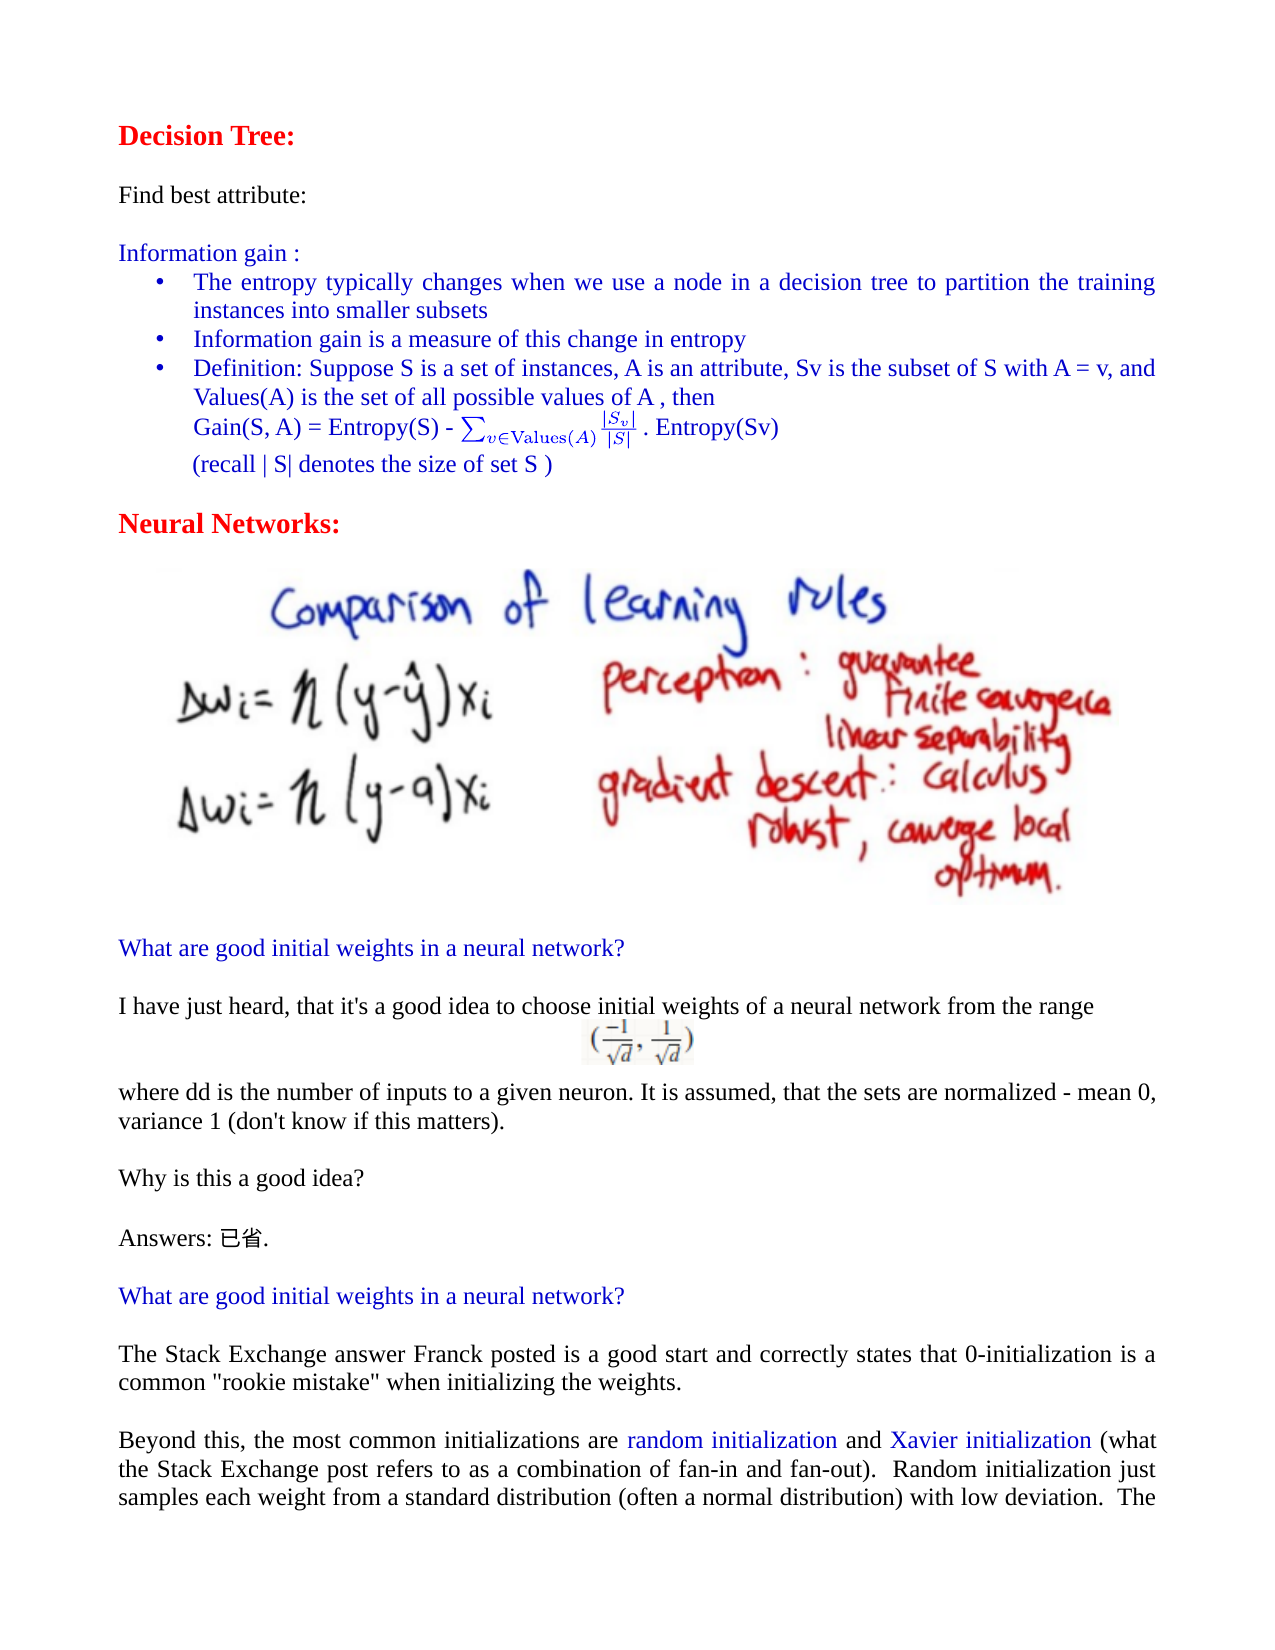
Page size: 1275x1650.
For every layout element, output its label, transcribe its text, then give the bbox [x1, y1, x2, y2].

text Decision Tree: [118, 118, 1157, 152]
text (recall | S| denotes the size of set S ) [118, 449, 1157, 477]
list The entropy typically changes when we use a node in a decision tree to partition the training instances into smaller subsets [156, 267, 1157, 324]
text I have just heard, that it's a good idea to choose initial weights of a neural network from the range [118, 991, 1157, 1019]
list Gain(S, A) = Entropy(S) [156, 410, 460, 449]
text Find best attribute: [118, 180, 1157, 209]
text Beyond this, the most common initializations are random initialization and Xavier initialization (what the Stack Exchange post refers to as a combination of fan-in and fan-out). Random initialization just samples each weight from a standard distribution (often a normal distribution) with low deviation. The [118, 1425, 1157, 1511]
text Answers: 已省. [118, 1221, 1157, 1252]
list Definition: Suppose S is a set of instances, A is an attribute, Sv is the subset of S with A = v, and Values(A) is the set of all possible values of A , then [156, 353, 1157, 410]
text What are good initial weights in a neural network? [118, 933, 1157, 962]
list - . Entropy(Sv) [637, 410, 1157, 449]
text where dd is the number of inputs to a given neuron. It is assumed, that the sets are normalized - mean 0, variance 1 (don't know if this matters). [118, 1077, 1157, 1134]
list Information gain is a measure of this change in entropy [156, 324, 1157, 353]
text Information gain : [118, 238, 1157, 267]
text Neural Networks: [118, 506, 1157, 540]
picture [156, 568, 1119, 905]
text What are good initial weights in a neural network? [118, 1281, 1157, 1310]
picture [581, 1019, 694, 1065]
text The Stack Exchange answer Franck posted is a good start and correctly states that 0-initialization is a common "rookie mistake" when initializing the weights. [118, 1339, 1157, 1396]
text Why is this a good idea? [118, 1163, 1157, 1192]
